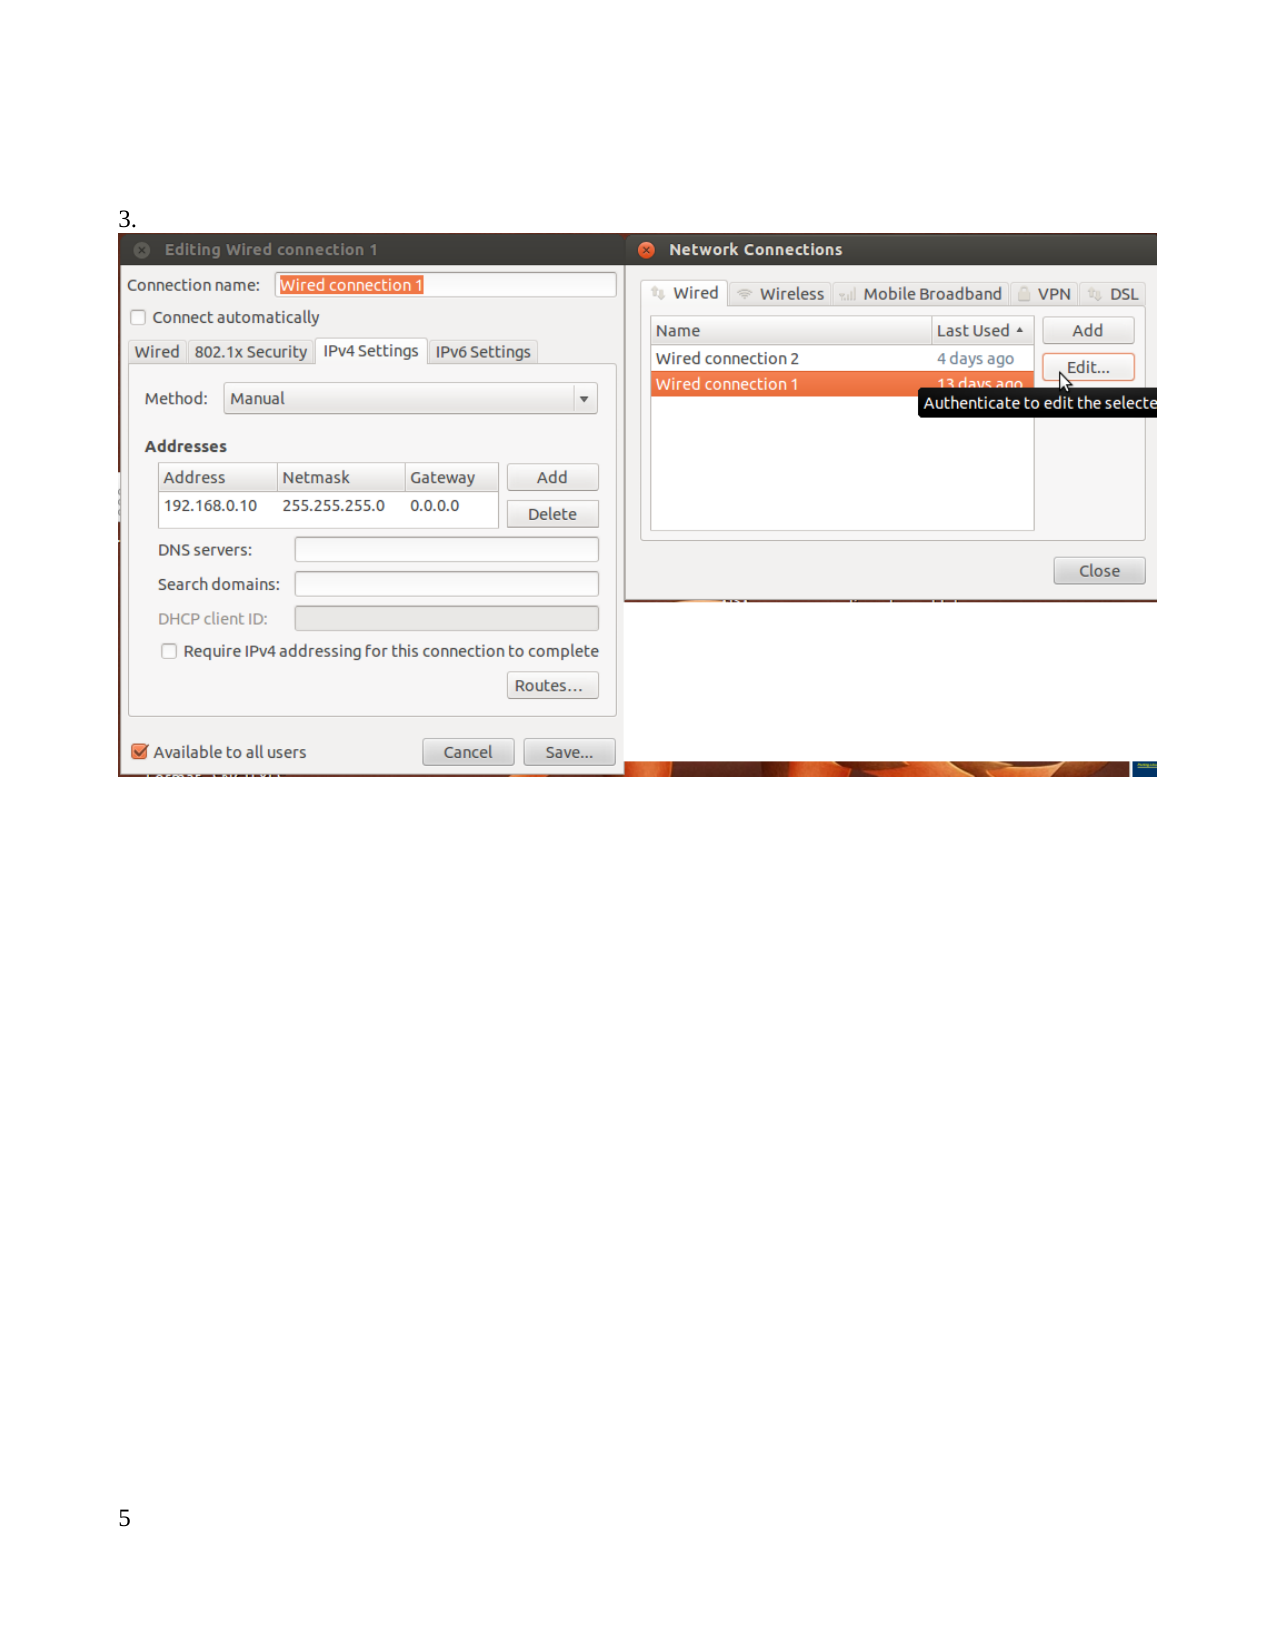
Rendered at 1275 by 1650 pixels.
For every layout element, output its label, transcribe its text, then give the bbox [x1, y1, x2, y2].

text 3. [118, 204, 1157, 233]
picture [118, 233, 1157, 777]
